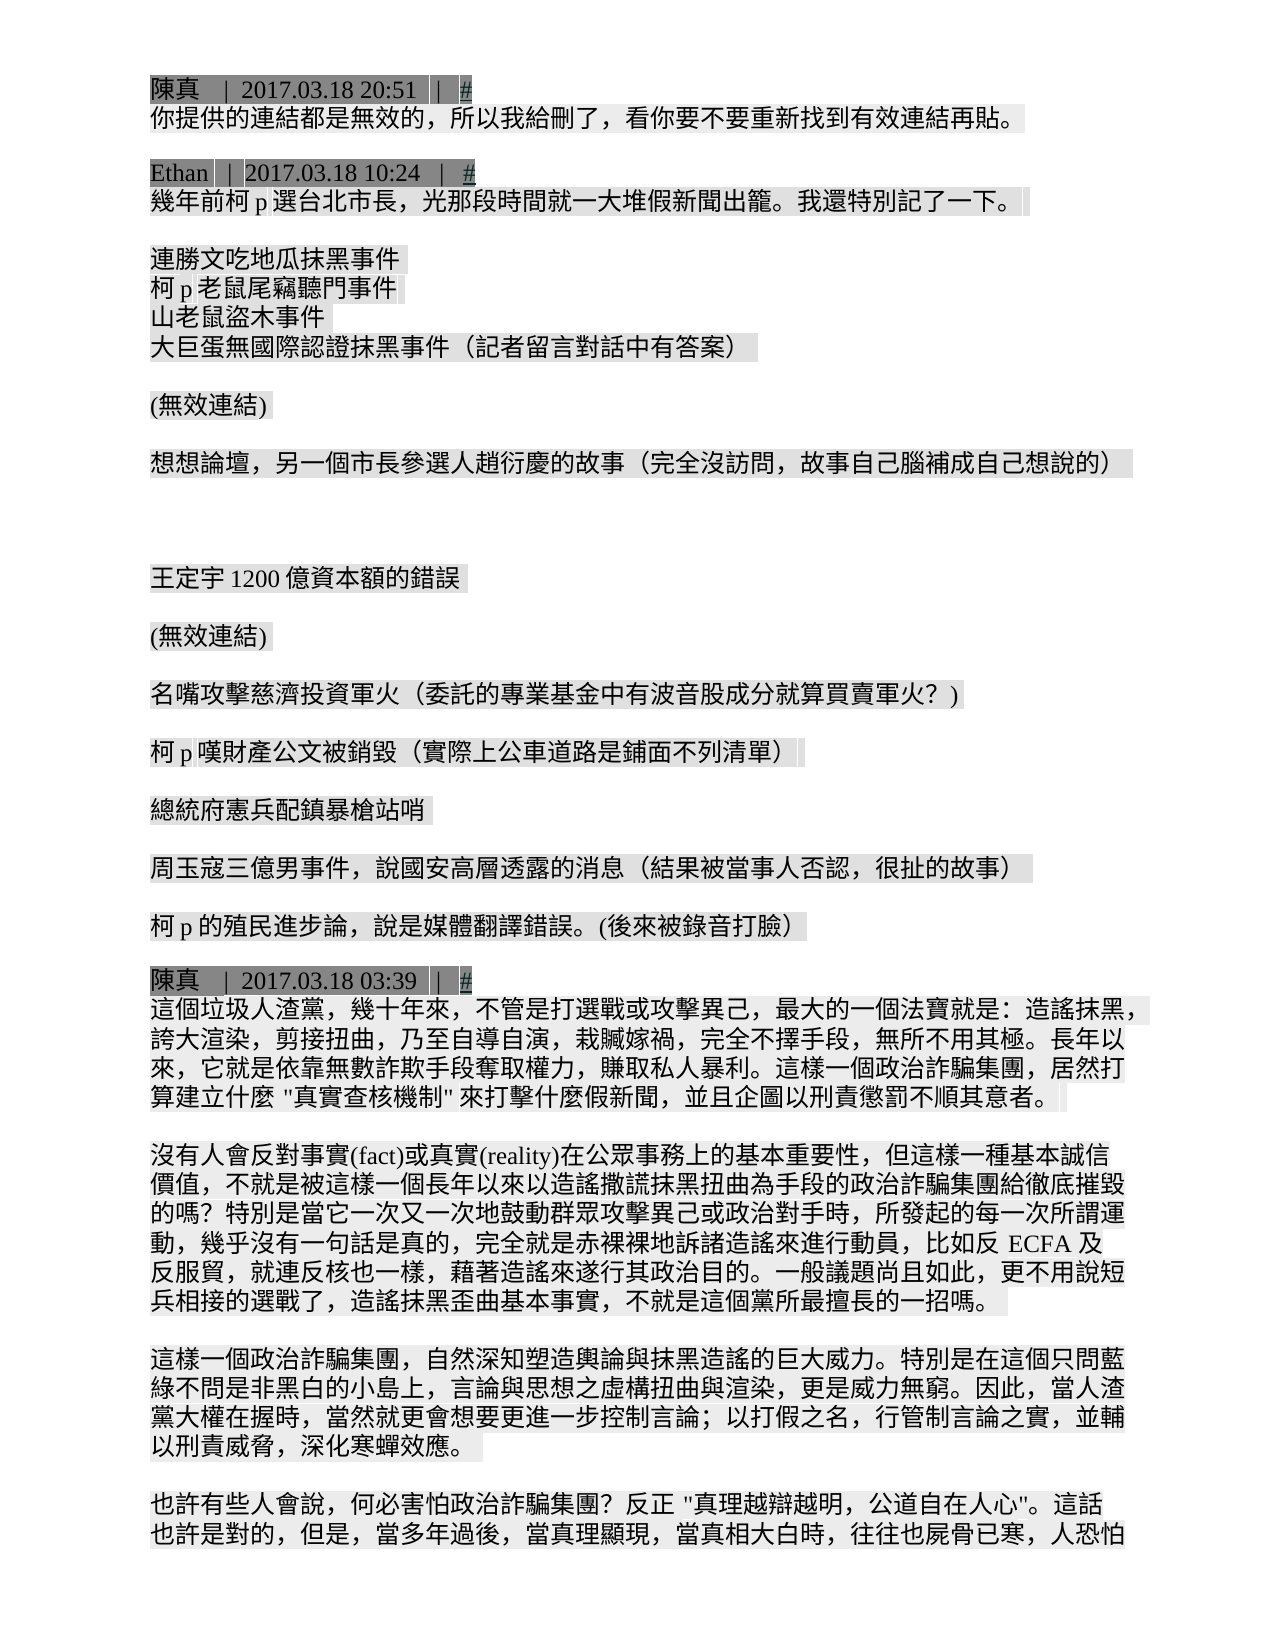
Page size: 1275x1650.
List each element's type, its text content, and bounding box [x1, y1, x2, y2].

text Ethan | 2017.03.18 10:24 | # [150, 158, 1125, 187]
text 幾年前柯p選台北市長，光那段時間就一大堆假新聞出籠。我還特別記了一下。 連勝文吃地瓜抹黑事件 柯p老鼠尾竊聽門事件 山老鼠盜木事件 大巨蛋無國際認證抹黑事件（記者留言對話中有答案） (無效連結) 想想論壇，另一個市長參選人趙衍慶的故事（完全沒訪問，故事自己腦補成自己想說的） 王定宇1200億資本額的錯誤 (無效連結) 名嘴攻擊慈濟投資軍火（委託的專業基金中有波音股成分就算買賣軍火？) 柯p嘆財產公文被銷毀（實際上公車道路是鋪面不列清單） 總統府憲兵配鎮暴槍站哨 周玉寇三億男事件，說國安高層透露的消息（結果被當事人否認，很扯的故事） 柯p 的殖民進步論，說是媒體翻譯錯誤。(後來被錄音打臉） [150, 187, 1125, 941]
text 你提供的連結都是無效的，所以我給刪了，看你要不要重新找到有效連結再貼。 [150, 104, 1125, 133]
text 陳真 | 2017.03.18 03:39 | # [150, 966, 1125, 996]
text 這個垃圾人渣黨，幾十年來，不管是打選戰或攻擊異己，最大的一個法寶就是：造謠抹黑，誇大渲染，剪接扭曲，乃至自導自演，栽贓嫁禍，完全不擇手段，無所不用其極。長年以來，它就是依靠無數詐欺手段奪取權力，賺取私人暴利。這樣一個政治詐騙集團，居然打算建立什麼 "真實查核機制" 來打擊什麼假新聞，並且企圖以刑責懲罰不順其意者。 沒有人會反對事實(fact)或真實(reality)在公眾事務上的基本重要性，但這樣一種基本誠信價值，不就是被這樣一個長年以來以造謠撒謊抹黑扭曲為手段的政治詐騙集團給徹底摧毀的嗎？特別是當它一次又一次地鼓動群眾攻擊異己或政治對手時，所發起的每一次所謂運動，幾乎沒有一句話是真的，完全就是赤裸裸地訴諸造謠來進行動員，比如反 ECFA 及反服貿，就連反核也一樣，藉著造謠來遂行其政治目的。一般議題尚且如此，更不用說短兵相接的選戰了，造謠抹黑歪曲基本事實，不就是這個黨所最擅長的一招嗎。 這樣一個政治詐騙集團，自然深知塑造輿論與抹黑造謠的巨大威力。特別是在這個只問藍綠不問是非黑白的小島上，言論與思想之虛構扭曲與渲染，更是威力無窮。因此，當人渣黨大權在握時，當然就更會想要更進一步控制言論；以打假之名，行管制言論之實，並輔以刑責威脅，深化寒蟬效應。 也許有些人會說，何必害怕政治詐騙集團？反正 "真理越辯越明，公道自在人心"。這話也許是對的，但是，當多年過後，當真理顯現，當真相大白時，往往也屍骨已寒，人恐怕都不知道死多久了。 至於公道是否自在人心，我是不相信的，至少在這島上我從來不曾感受到人們對於公義與是非善惡的一丁點真實熱情；所感受到的，往往只是一種任由主流媒體輕易便可炒作得十分瘋狂、完全不分青紅皂白的蠢血沸騰。 當然不是說真理無用，真實與真相是多餘的，而是說，光是呈現真實、指出真相並沒有用，事實或真實之所以能具有力量，前提是其受眾必須 "在乎"。但是，在長年無數的惡質化選舉中，誰造謠誰耍奧步賤招，誰就能輕易獲勝；在長年以造謠抹黑對手、虛構美化一己形象便可壯大的政治文化中，誰比較會做秀表演，誰就能成為政治明星乃至成為神；在無恥下流完全憑藉抹黑造謠與扭曲來攻擊異己以謀取私利的主流媒體文化中，整個主流媒體根本沒有幾句真話，完全脫離了真實，在這樣一個島上，人們早已喪失對於是非對錯的基本熱情，更不用說在乎什麼 "真實" 與 "事實" 如此純粹的東西了。 我並不是說，既然如此，那就算了，大家根本不用再多說什麼了，就由它去吧。我是說，指出事實很容易，呈現真實也不難，但是要讓這島上這樣一群人民在乎真實與真相卻很難，特別是當麥當克風完全掌握在一群詐騙集團手上時，更是幾乎不可能的任務。 為什麼呢？因為真實與真相基本上就跟知識的產生與傳遞是一樣的，一般人沒法型塑 "真實"，也往往無從查驗真相，更不可能查驗所有的真相，因此，就跟每一個從事知識活動的人一樣，我們得採取這樣一種態度，那就是我得相信(其它)專家，哪怕我自己也是個專家，我還是得依靠其它專家所提供的各種 "證詞"(TESTIMONY)，從而拼湊或型塑出一個有關 "真實" 的輪廓。 知識比較難以壟斷或刻意塑造，因為它究竟是如何一種樣貌，不必然有利於任何一方勢力，因此它多多少少也因此具有了一種內在的開放性本質，再加上某些所謂 "硬科學" (HARD SCIENCE) 的知識本身(例如物理、數學與邏輯)，具有一種 "先驗性"，先於人們的經驗，先於各方利益，對錯與否自有一套客觀的檢驗標準，知識於是就更難壟斷了。 但是，存在於生活之中、建立在各種局部經驗之上的事實與真實，在其型塑與傳遞的過程中卻很容易遭人上下其手；掌握麥克風的主流一方，很容易就能掩蓋、扭曲或虛構事實，從而塑造出他所希望的 "真實"；而他所創造的那樣一種 "真實" (例如 "中國沒人權"、"美國好民主"、"台灣主權很神聖"、"民進黨很清廉"、"台獨是我們唯一的活路，是我們必須追求的偉大目標"...等等等)往往一點也不真實。 也許你也會納悶，人渣黨藉著搞什麼 "打假新聞" 能有什麼用？當然很有用。比方說寒蟬效應，這不用說也知道，台灣人向來普遍膽小窩囊，殺雞儆猴或製造威脅感往往是很有用的。另外很重要的一個效應就是這三個字："爭議化"。一個藉著造謠取得的政權、奠基在無數的謊言基礎上，他自然不希望有人訴說真實或指出真相，但他要如何消滅這樣一種藉由 "真實" 之呈現而取得有效力量的實質威脅呢？把人抓來打抓來關當然也是一個方法，簡單說就是用各種方法封殺他的嘴巴，使之滅口，使之噤聲，使之有話不敢說，敢怒不敢言。 除此之外，更微妙而厲害而且十分簡便的消滅方法是什麼呢？那就是使之 "爭議化"，包括其人其言都盡量使之成為一種彷彿極具爭議、彷彿別有用心，彷彿其人品不端言論如何可信，彷彿偏激而非公道，彷彿見仁見智等等等，這就是所謂 "使之爭議化"，於是，原本極具殺傷力的真理或真實之呈現，也將會因此而失去人們的十足信任。 除了以上這兩個效應之外，還有一個就是盡量把你隔絕在外，逐出鎂光燈之外，當做彷彿沒這回事，簡單說就是使之瑣碎化。 在科學知識中，你很難把一道具有強大真理意涵的命題給隔絕在鎂光燈之外，使之彷彿微不足道。但是，在植基於生活事務、 "活生生的" 經驗事物上，凡是不合主流利益的意見或事實，卻很容易就能輕易排除。於是就產生了這樣一種後果：受眾稀少，即便讓你持續存在亦無妨，因為在廣大人們的視線裏，你是根本不存在的。就算有人不小心遇見你，驚為天人，他其實也很難看重你，畢竟你的確不為整個主流社會所看重。 換句話說，人們心裏會這麼想：Yes, maybe, maybe you are right; but you are simply right in a somewhat trivial sense. 也許吧，也許你真的是對的，但你只是在一種或多或少相當瑣碎的層面上正確而已。若非如此，你怎麼可能沒有像誰誰誰那樣鎂光燈加身，成為動見觀瞻的名人或社會的意見領袖呢？ 你看台灣的媒體，經常三天兩頭就大肆報導一些 (在我看來跟智障沒兩樣)的名人言論，明明全是一些低能到爆、毫無營養的蠢話，但是台灣主流媒體卻三天兩頭報導、引用個不停，而且經常是什麼 "最多人瀏覽" 的新聞。 相反地，光是巴勒網大家就寫了14年了，千百萬字，你看過台灣哪個主流媒體曾引用或報導過一個字嗎？怎麼差這麼多？人家花幾秒鐘寫幾句蠢話，媒體天天報導不停，咱們講幾十年，寫千百萬字，卻連一句也不曾被提起。咱們的言論品質與思想內涵有這麼低劣不堪不值得聞問嗎？當然不是。 雖然巴勒網的言論與思想水平確實也沒有什麼值得特別關注之處，但是，那些如雷灌耳的名人名嘴言論，卻是根本與垃圾無異。這樣一種巨大的差別待遇，當然不是一種偶然，而是主流社會型塑 "世界" 之所必然。 哪一天，巴勒網如果成為主流媒體的焦點，連我今天小了幾次便都會被普遍報導與引用時，巴勒網其實也就不值得存在了。這道理有點弔詭，一個人事物的價值，往往就在於它還未被看見時；一旦哪天如雷灌耳，它的存在價值其實也就消失了。題外話。 陳真 2017. 03. 18. =================== 防網路假新聞不立法 唐鳳協調設「真實查核機制」 Yahoo!奇摩 2017年3月16日 行政院發言人徐國勇今天表示，為防範網路假新聞，將由政委唐鳳協調網路平台建制「真實查核機制」，未來網友貼文前，將會收到假新聞提示，提供貼文判斷。 行政院上午舉行院會，徐國勇說，林全也認為不能輕忽網路假新聞的影響力，將由唐鳳協調網路業者及第三方團體建立「真實查核機制」；另外請政委吳政忠督導各部會，提出防止假新聞、降低後續效應的具體做法與配套，於2個月內提出報告。 徐國勇說明，所謂真實查核機制，就是當有網友想要從網路平台貼文時，會透過關鍵字查核機制，跳出警告訊息，提醒網友該則新聞是假新聞。若網友仍認為他要貼的訊息是正確的，或是有新的證據，還是可以貼文，因此並不會造成侵犯言論自由的問題。 徐國勇表示，若網路平台已經警告是假新聞，網友仍執意要散布轉貼假新聞，後續就可能會面臨相關法律問題。 媒體詢問，真實查核機制預計要跟哪些網路平台結合？是否包括臉書、推特或是PTT等平台？徐國勇說，這部分由唐鳳處理中，目前尚未確認，應在2個月內會提出相關說明。 [150, 996, 1125, 1549]
text 陳真 | 2017.03.18 20:51 | # [150, 75, 1125, 104]
